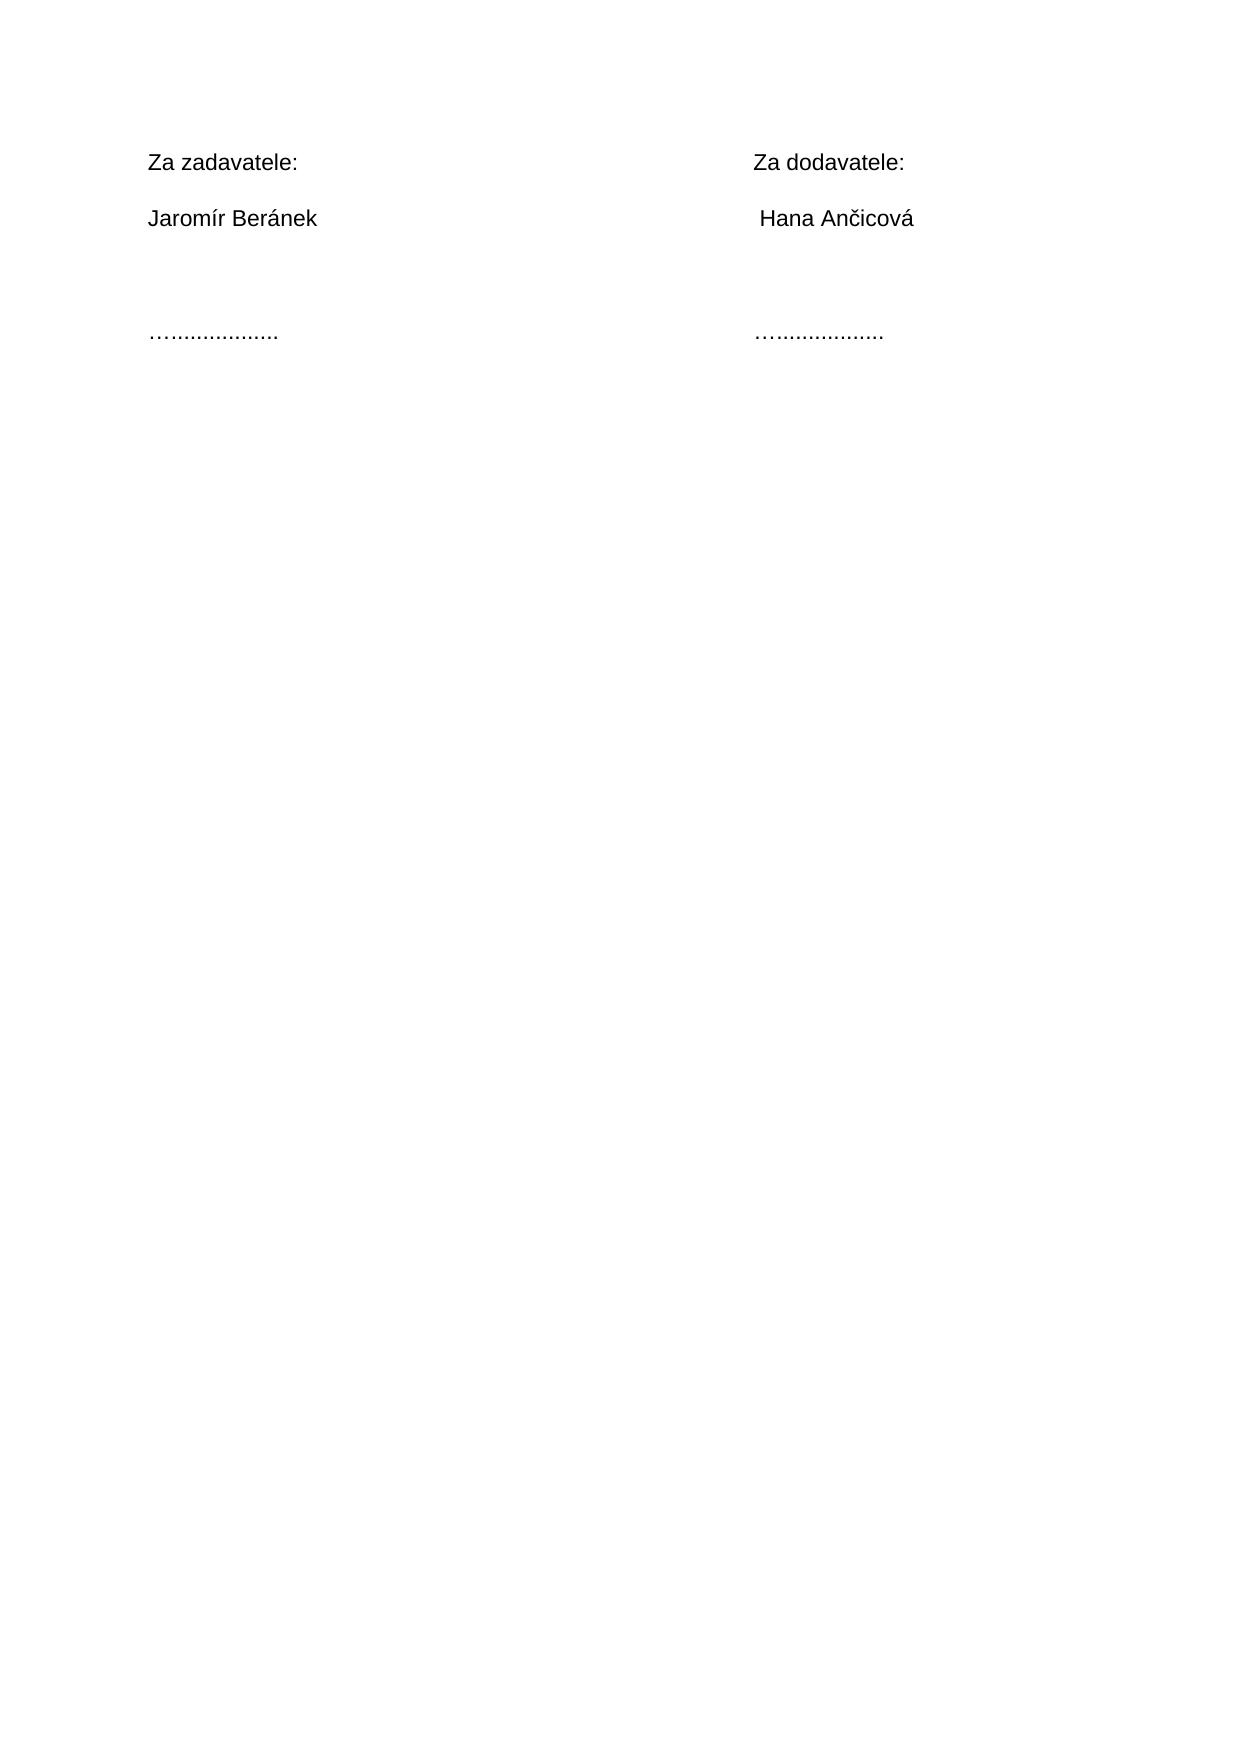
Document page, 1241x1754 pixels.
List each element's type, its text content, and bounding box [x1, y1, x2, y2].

text Jaromír Beránek Hana Ančicová [148, 205, 1093, 232]
text Za zadavatele: Za dodavatele: [148, 149, 1093, 176]
text …................. …................. [148, 318, 1093, 344]
